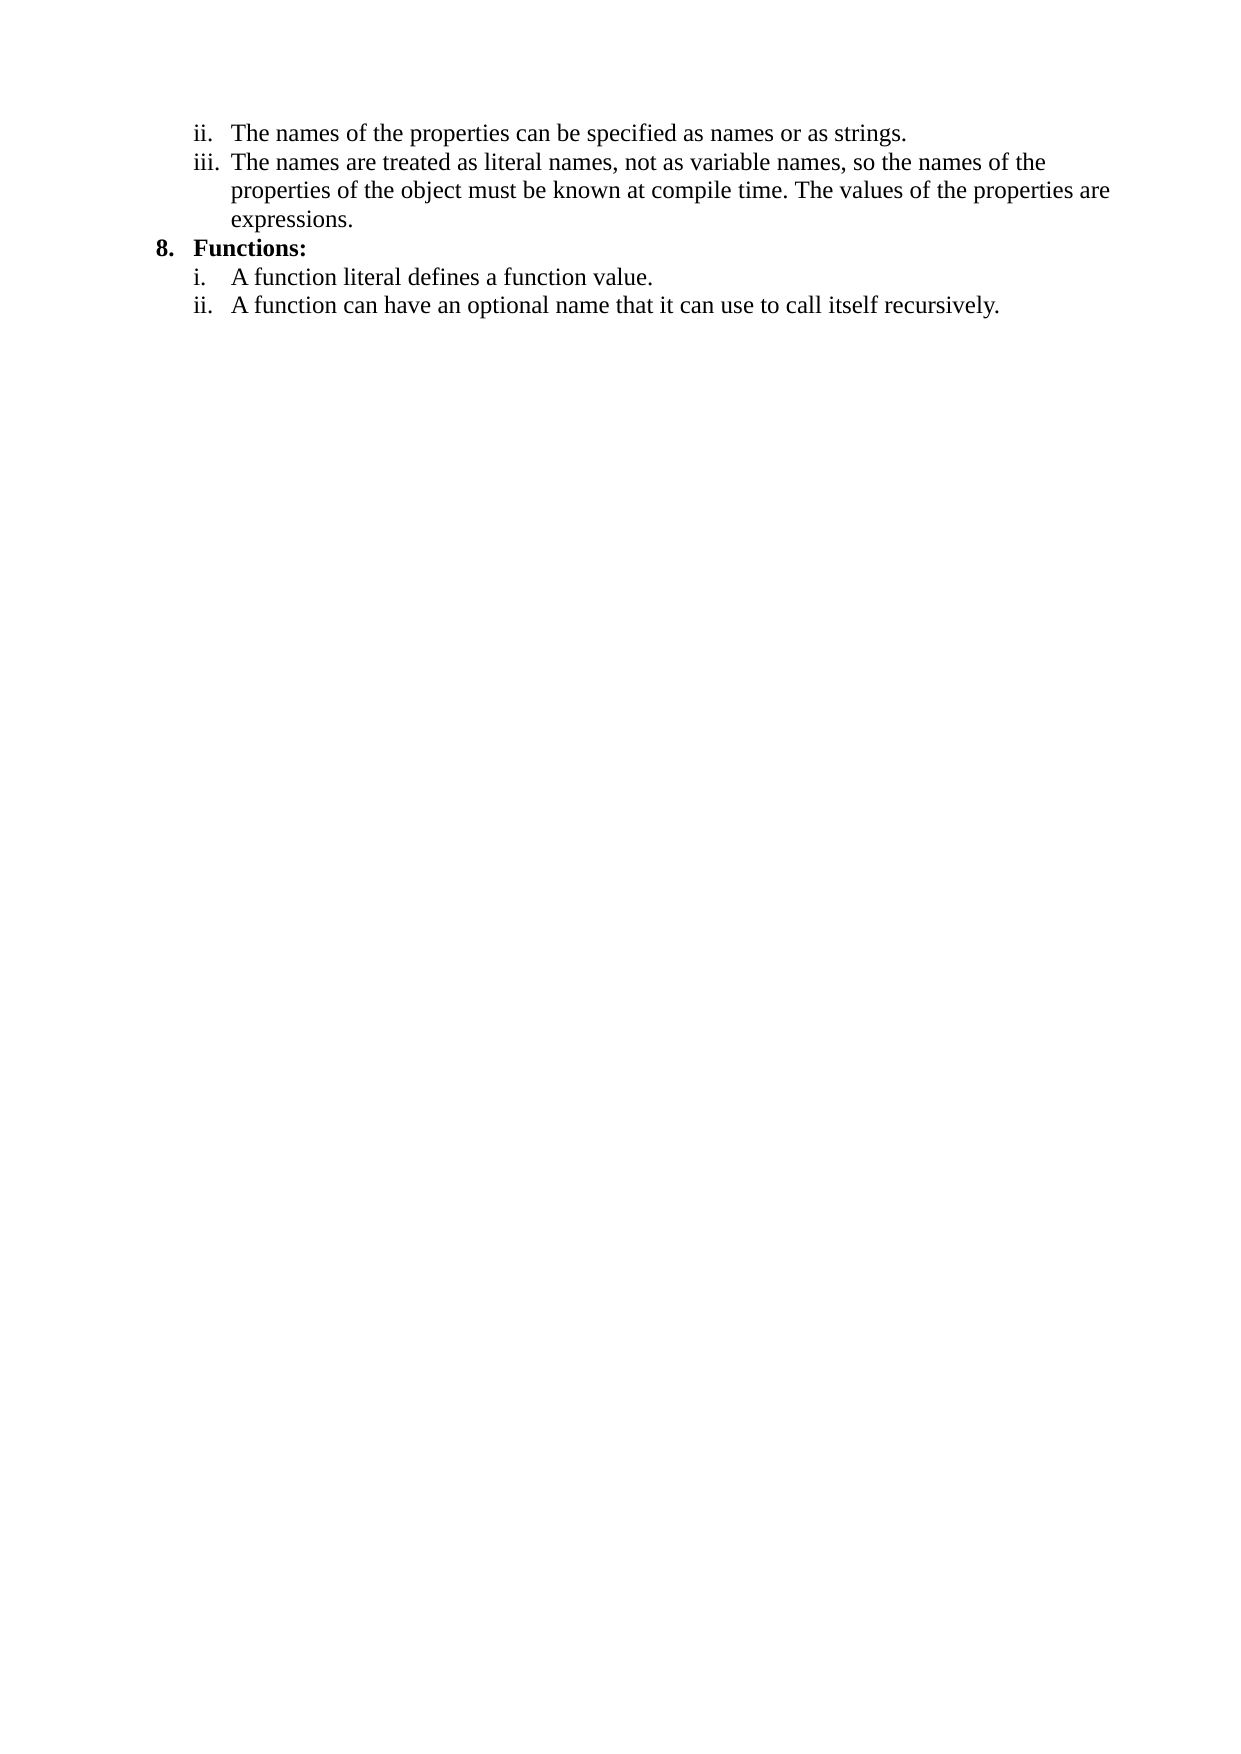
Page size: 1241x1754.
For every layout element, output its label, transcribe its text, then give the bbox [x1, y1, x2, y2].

list The names are treated as literal names, not as variable names, so the names of the properties of the object must be known at compile time. The values of the properties are expressions. [193, 147, 1122, 233]
list Functions: [156, 233, 1122, 262]
list The names of the properties can be specified as names or as strings. [193, 118, 1122, 147]
list A function literal defines a function value. [193, 262, 1122, 291]
list A function can have an optional name that it can use to call itself recursively. [193, 291, 1122, 319]
